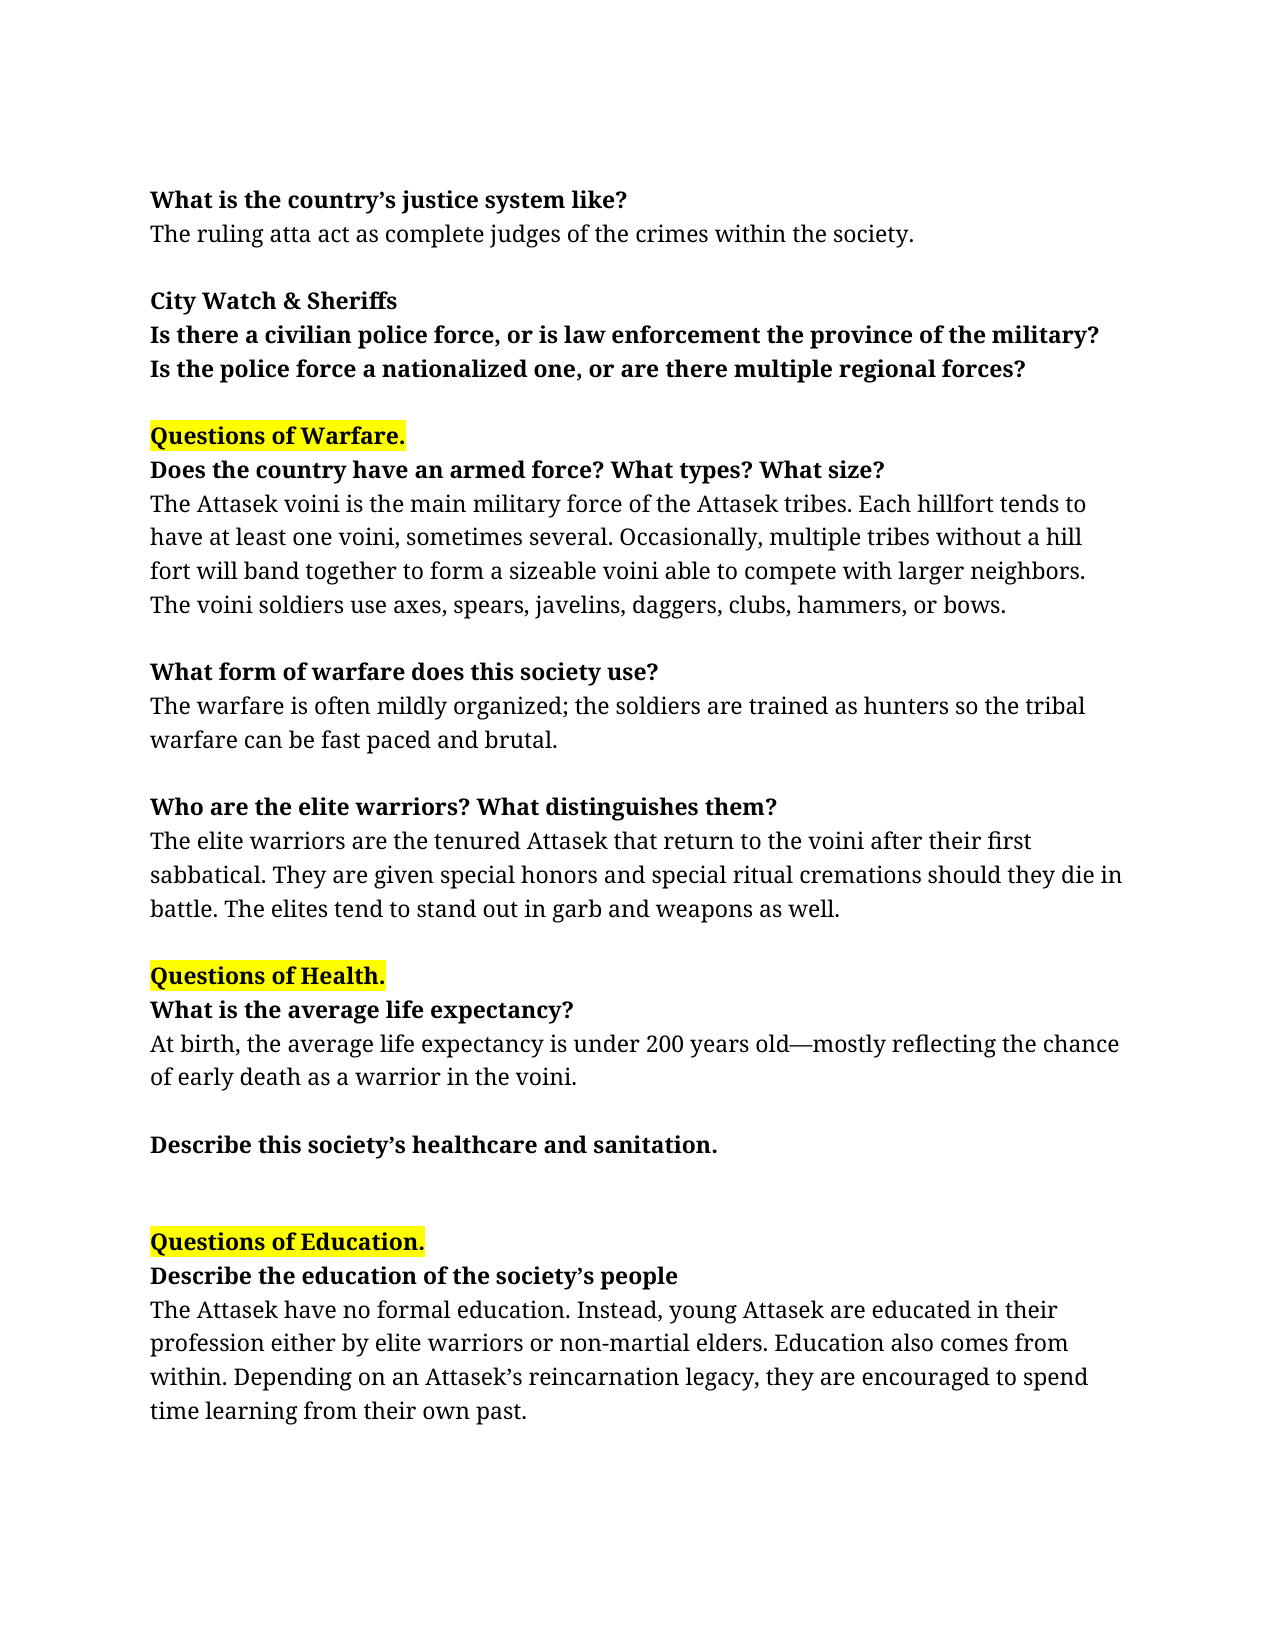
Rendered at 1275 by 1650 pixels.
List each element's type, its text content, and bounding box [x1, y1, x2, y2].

text At birth, the average life expectancy is under 200 years old—mostly reflecting the chance of early death as a warrior in the voini. [150, 1027, 1125, 1092]
text Describe the education of the society’s people [150, 1260, 1125, 1291]
text What form of warfare does this society use? [150, 622, 1125, 687]
text The Attasek voini is the main military force of the Attasek tribes. Each hillfort tends to have at least one voini, sometimes several. Occasionally, multiple tribes without a hill fort will band together to form a sizeable voini able to compete with larger neighbors. The voini soldiers use axes, spears, javelins, daggers, clubs, hammers, or bows. [150, 487, 1125, 620]
text Describe this society’s healthcare and sanitation. [150, 1129, 1125, 1190]
text Questions of Warfare. [150, 420, 1125, 451]
text Questions of Education. [150, 1226, 1125, 1257]
text Who are the elite warriors? What distinguishes them? The elite warriors are the tenured Attasek that return to the voini after their first sabbatical. They are given special honors and special ritual cremations should they die in battle. The elites tend to stand out in garb and weapons as well. [150, 757, 1125, 924]
text Does the country have an armed force? What types? What size? [150, 454, 1125, 485]
text Questions of Health. [150, 960, 1125, 991]
text What is the country’s justice system like? The ruling atta act as complete judges of the crimes within the society. [150, 184, 1125, 249]
text The warfare is often mildly organized; the soldiers are trained as hunters so the tribal warfare can be fast paced and brutal. [150, 690, 1125, 755]
text The Attasek have no formal education. Instead, young Attasek are educated in their profession either by elite warriors or non-martial elders. Education also comes from within. Depending on an Attasek’s reincarnation legacy, they are encouraged to spend time learning from their own past. [150, 1294, 1125, 1426]
text What is the average life expectancy? [150, 994, 1125, 1025]
text City Watch & Sheriffs Is there a civilian police force, or is law enforcement the province of the military? Is the police force a nationalized one, or are there multiple regional forces? [150, 251, 1125, 384]
